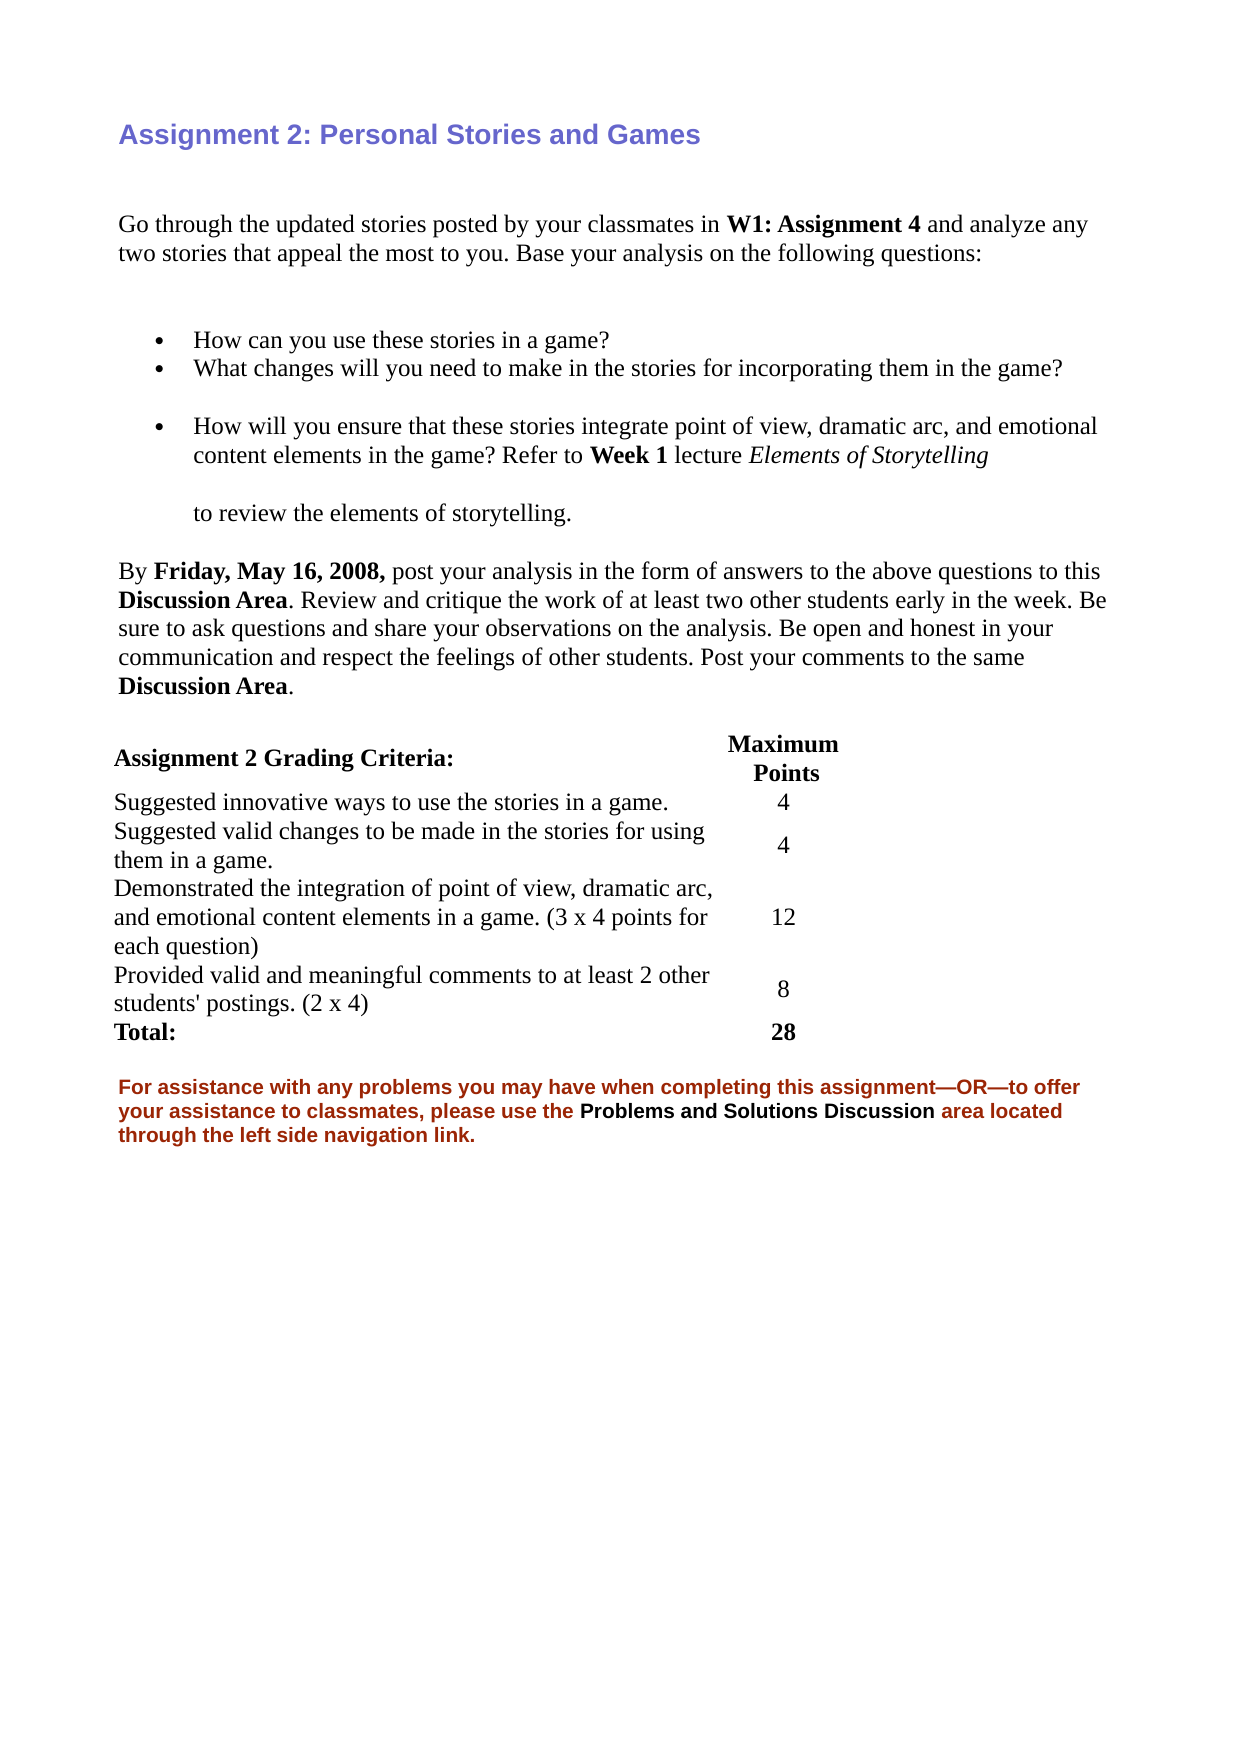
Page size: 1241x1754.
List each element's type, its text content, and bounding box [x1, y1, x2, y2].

table_cell Suggested valid changes to be made in the stories for using them in a game. [114, 816, 715, 873]
list How can you use these stories in a game? [156, 325, 1122, 353]
table_cell 28 [715, 1017, 857, 1046]
text For assistance with any problems you may have when completing this assignment—OR—to offer your assistance to classmates, please use the Problems and Solutions Discussion area located through the left side navigation link. [118, 1075, 1122, 1147]
table_cell 12 [715, 874, 857, 960]
table_cell Suggested innovative ways to use the stories in a game. [114, 786, 715, 816]
table_cell Provided valid and meaningful comments to at least 2 other students' postings. (2 x 4) [114, 960, 715, 1017]
table_header Maximum Points [715, 729, 857, 786]
text By Friday, May 16, 2008, post your analysis in the form of answers to the above questions to this Discussion Area. Review and critique the work of at least two other students early in the week. Be sure to ask questions and share your observations on the analysis. Be open and honest in your communication and respect the feelings of other students. Post your comments to the same Discussion Area. [118, 556, 1122, 700]
text to review the elements of storytelling. [193, 498, 1122, 527]
title Assignment 2: Personal Stories and Games [118, 118, 1122, 151]
table_header Assignment 2 Grading Criteria: [114, 729, 715, 786]
list How will you ensure that these stories integrate point of view, dramatic arc, and emotional content elements in the game? Refer to Week 1 lecture Elements of Storytelling [156, 411, 1122, 469]
text Go through the updated stories posted by your classmates in W1: Assignment 4 and analyze any two stories that appeal the most to you. Base your analysis on the following questions: [118, 209, 1122, 266]
table_cell Total: [114, 1017, 715, 1046]
list What changes will you need to make in the stories for incorporating them in the game? [156, 353, 1122, 382]
table_cell 4 [715, 816, 857, 873]
table_cell 4 [715, 786, 857, 816]
table_cell 8 [715, 960, 857, 1017]
table_cell Demonstrated the integration of point of view, dramatic arc, and emotional content elements in a game. (3 x 4 points for each question) [114, 874, 715, 960]
